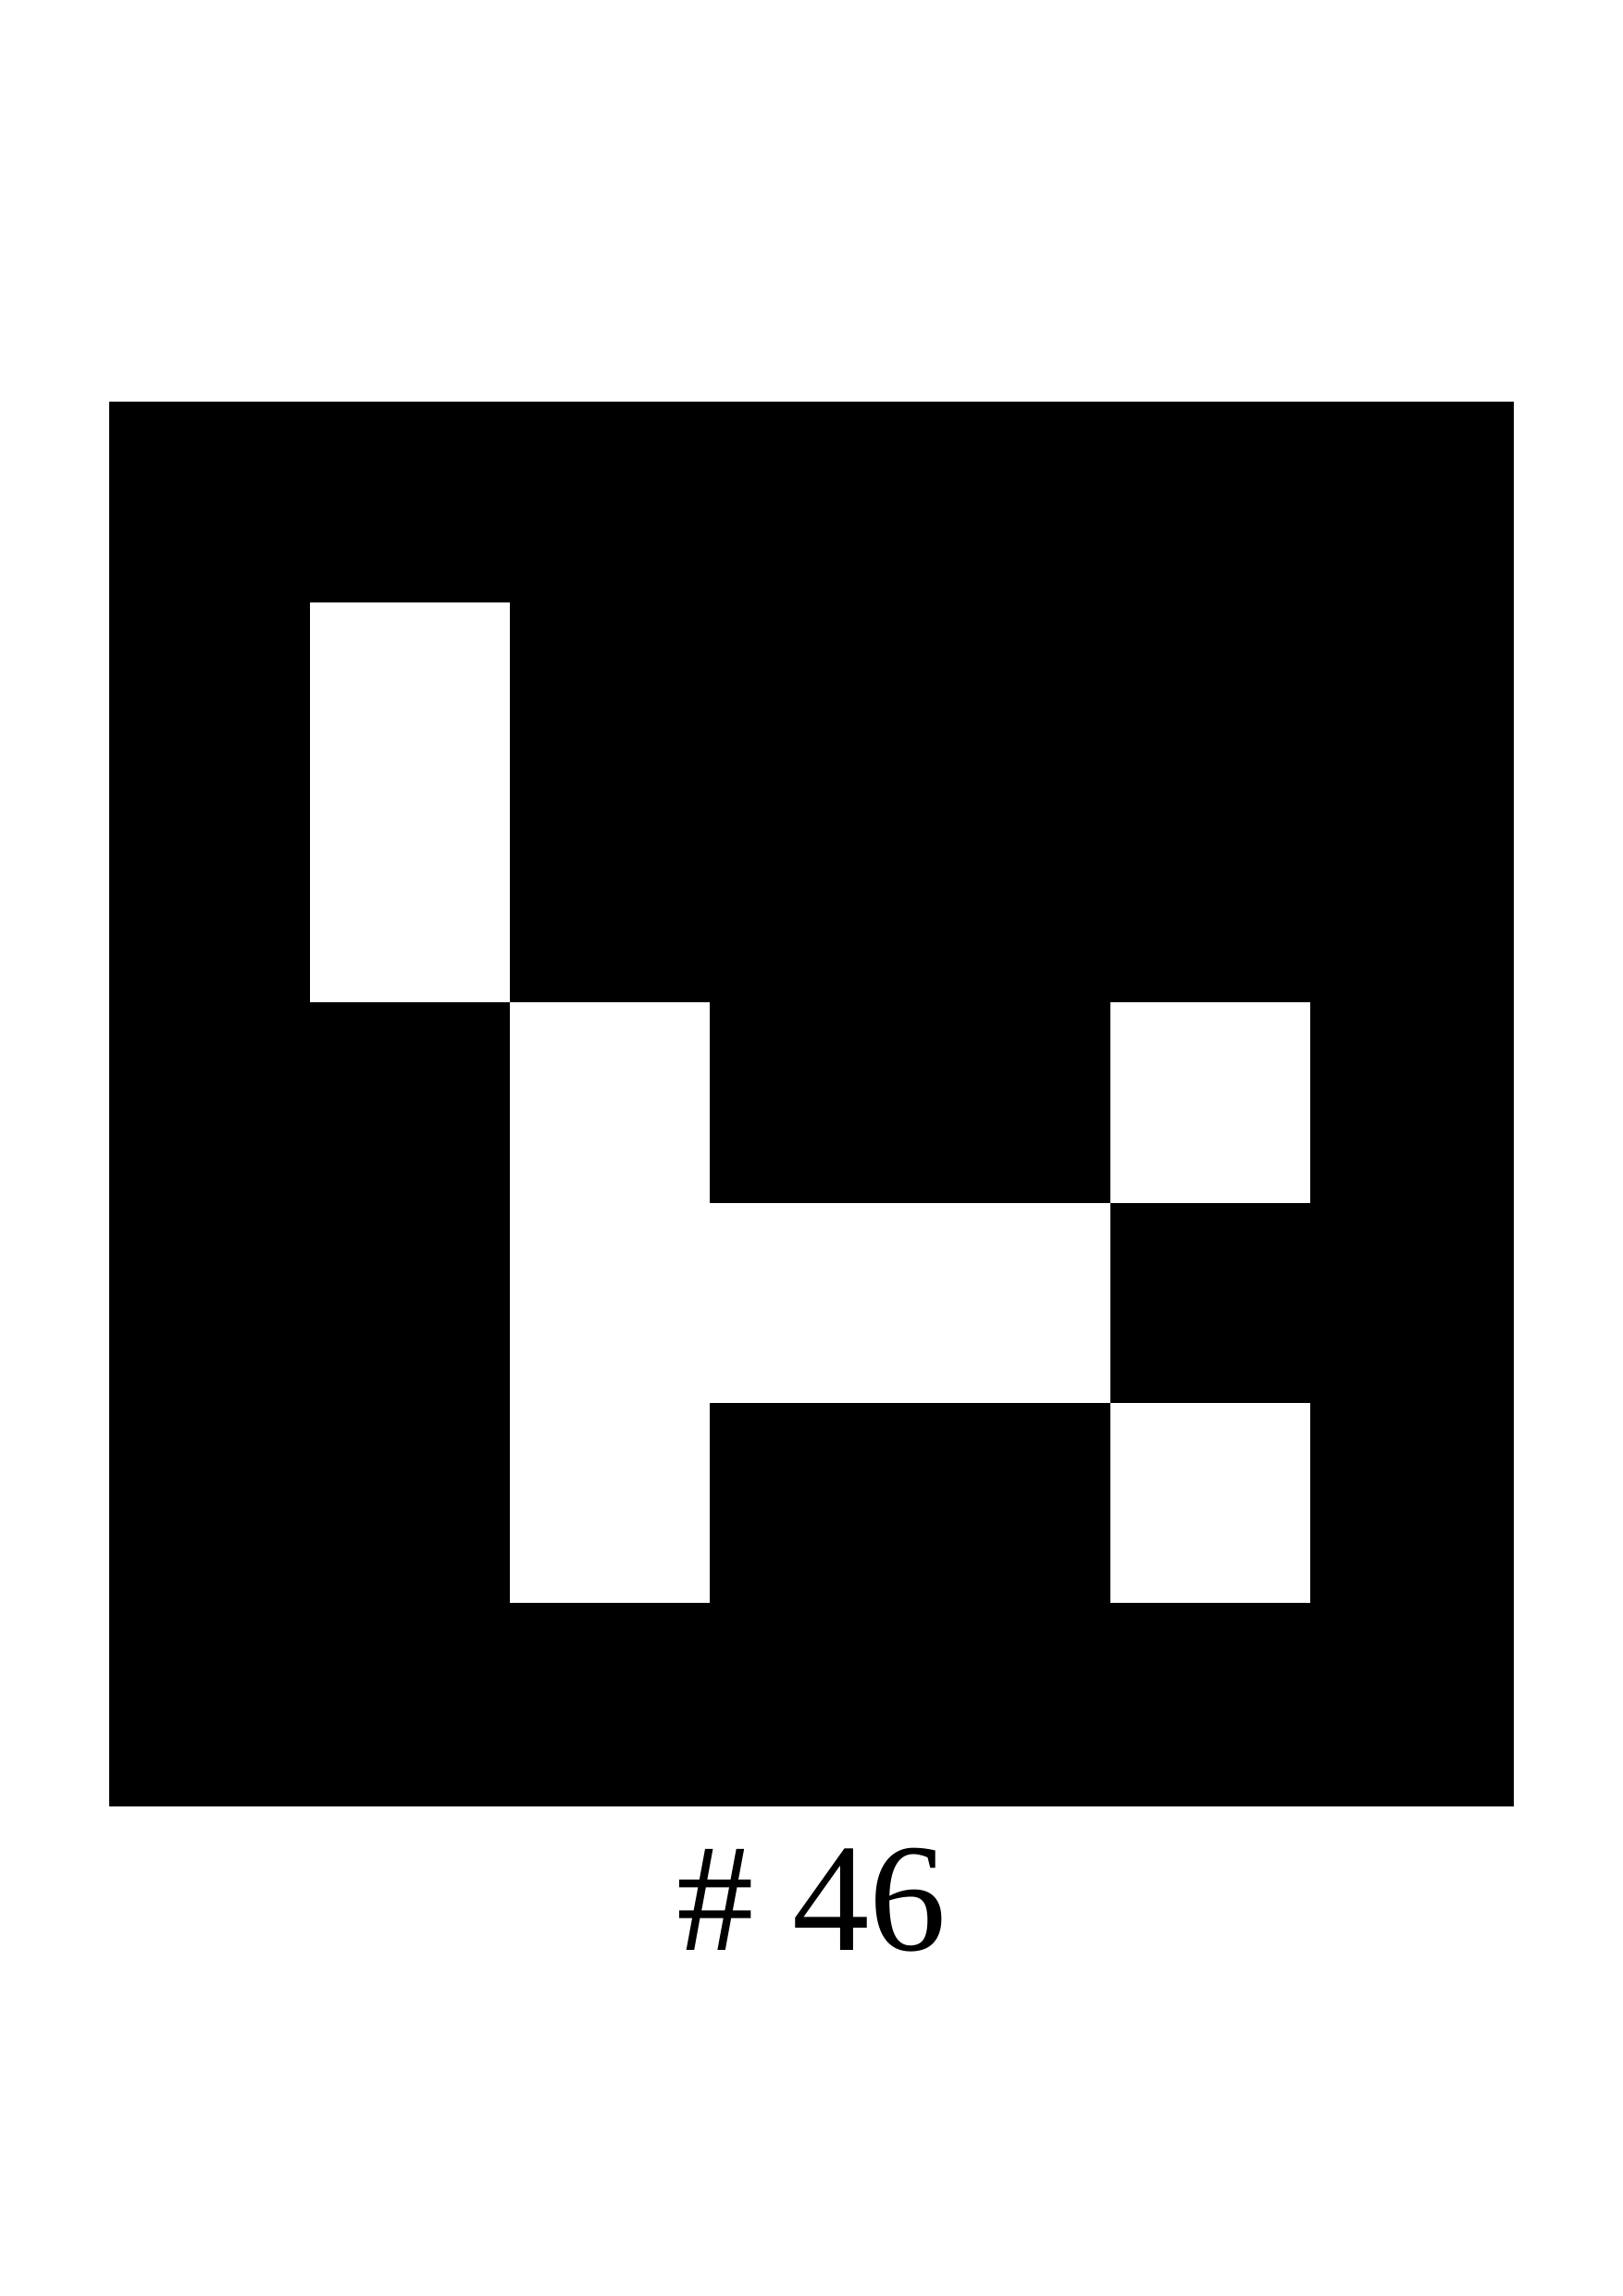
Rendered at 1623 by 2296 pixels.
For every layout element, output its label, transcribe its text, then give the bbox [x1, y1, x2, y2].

text # 46 [109, 1806, 1514, 1984]
picture [109, 402, 1514, 1806]
